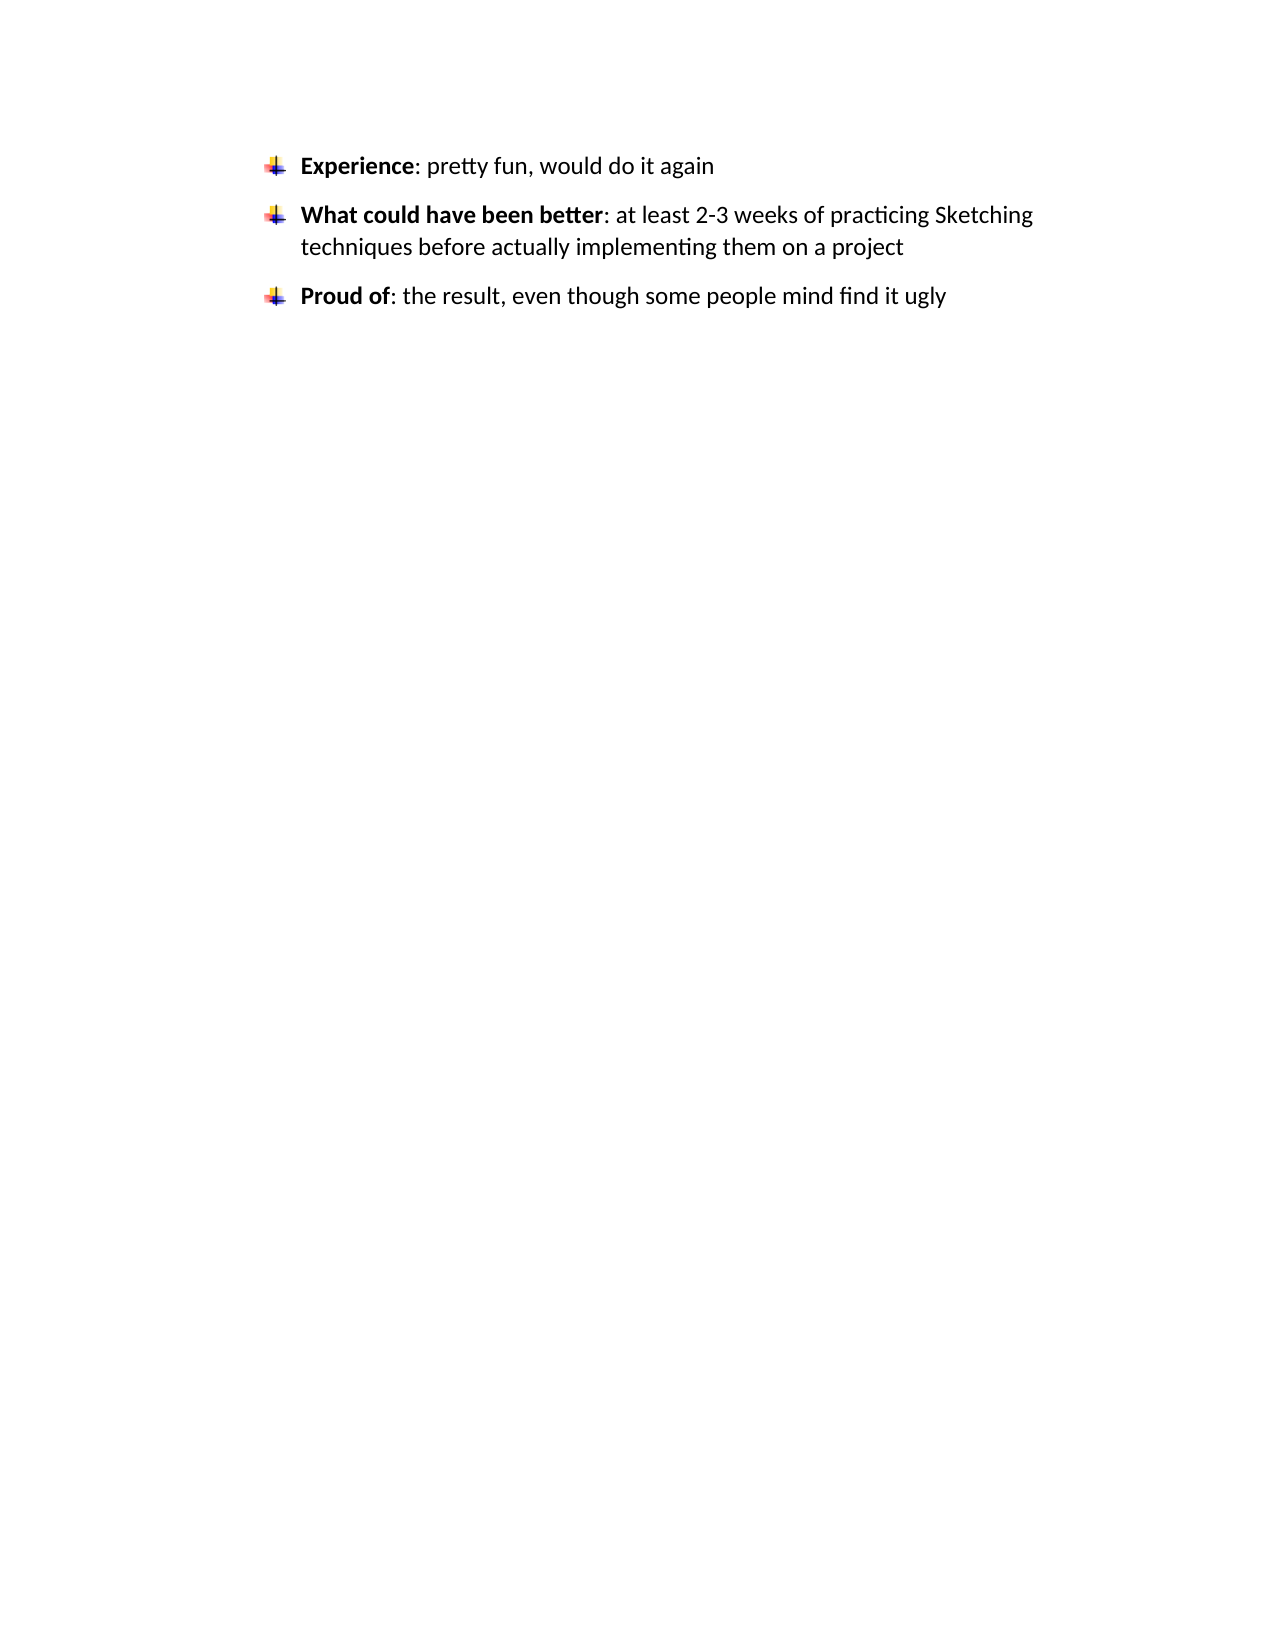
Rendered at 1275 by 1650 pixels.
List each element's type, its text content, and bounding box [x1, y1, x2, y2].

list What could have been better: at least 2-3 weeks of practicing Sketching techniques before actually implementing them on a project [263, 199, 1125, 262]
list Experience: pretty fun, would do it again [263, 150, 1125, 181]
list Proud of: the result, even though some people mind find it ugly [263, 280, 1125, 311]
